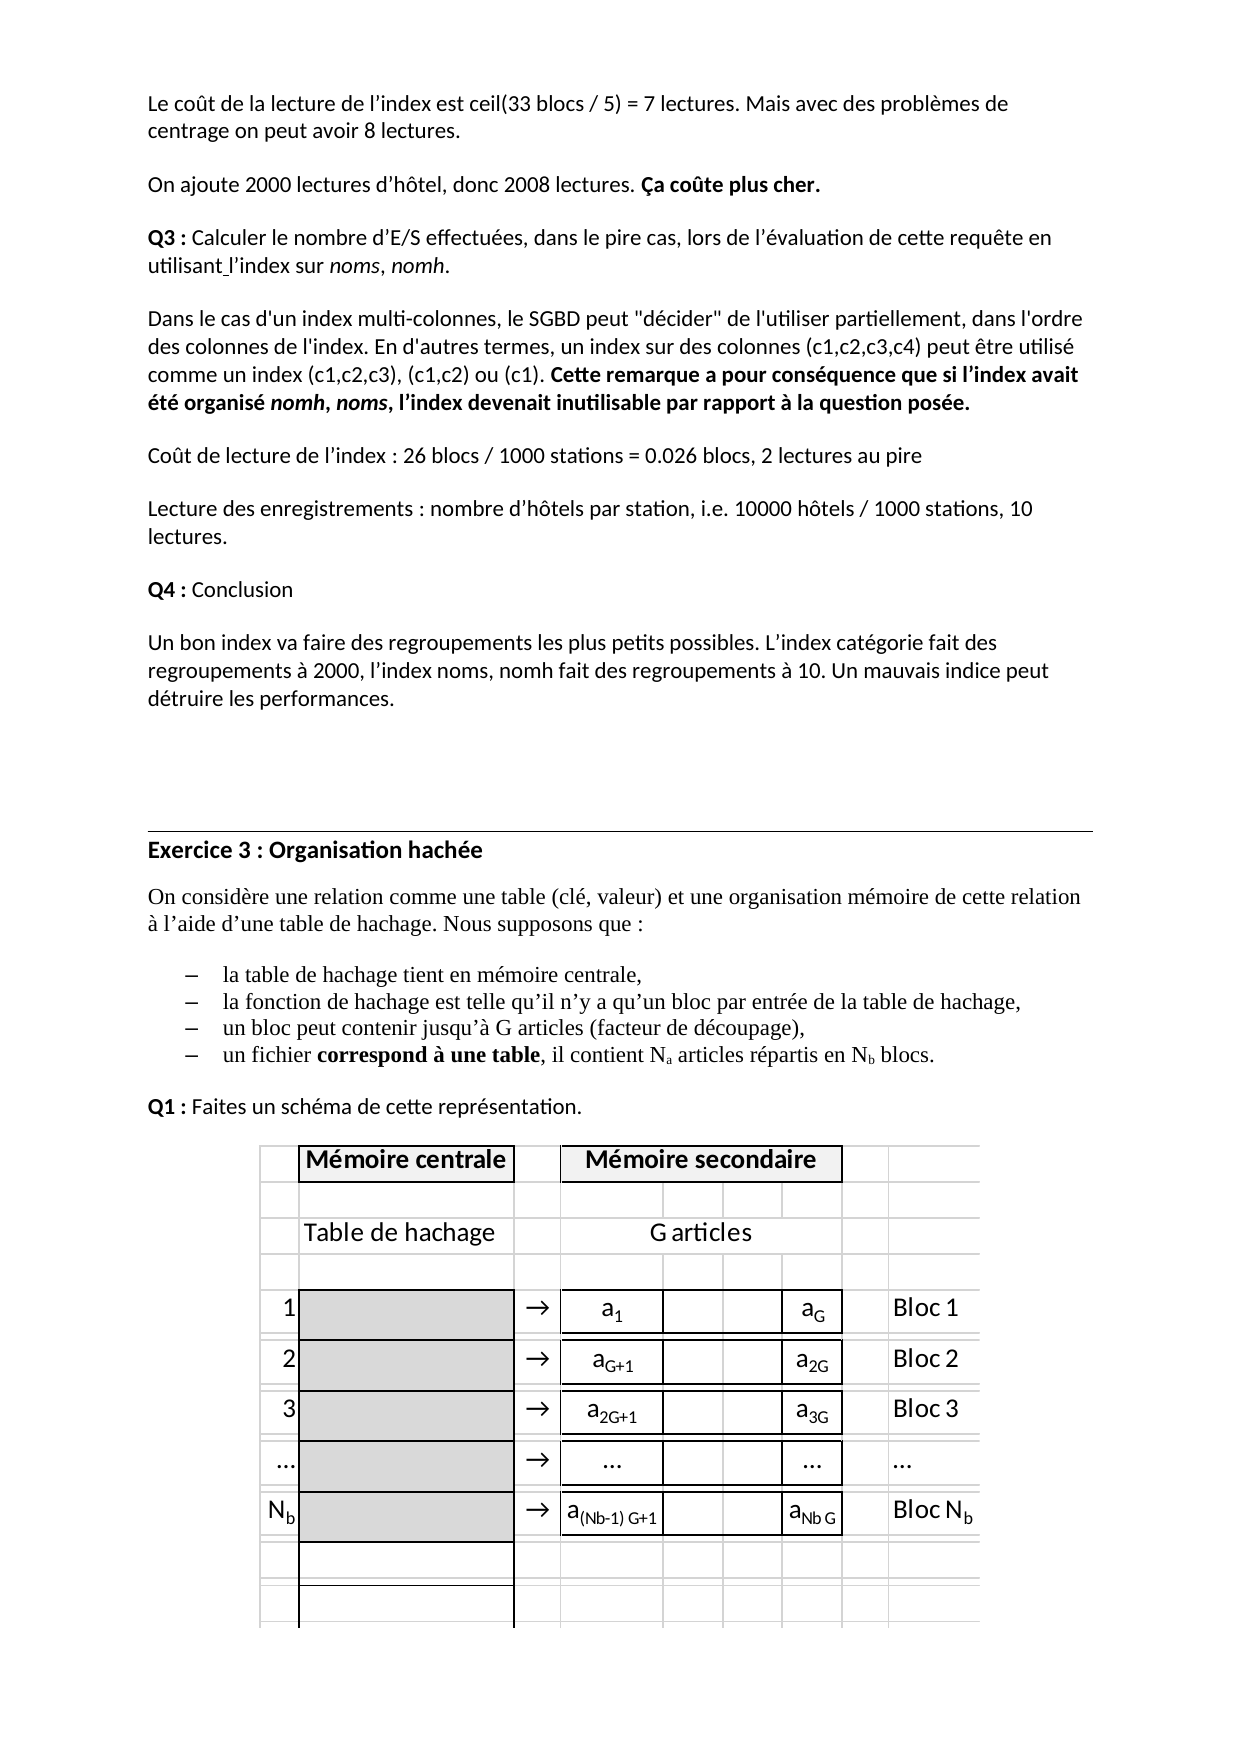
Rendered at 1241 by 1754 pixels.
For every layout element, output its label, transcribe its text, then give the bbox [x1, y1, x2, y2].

text Un bon index va faire des regroupements les plus petits possibles. L’index catégorie fait des regroupements à 2000, l’index noms, nomh fait des regroupements à 10. Un mauvais indice peut détruire les performances. [148, 628, 1093, 712]
list un bloc peut contenir jusqu’à G articles (facteur de découpage), [185, 1014, 1093, 1041]
text Q4 : Conclusion [148, 575, 1093, 603]
text Le coût de la lecture de l’index est ceil(33 blocs / 5) = 7 lectures. Mais avec des problèmes de centrage on peut avoir 8 lectures. [148, 89, 1093, 145]
list la table de hachage tient en mémoire centrale, [185, 961, 1093, 988]
text Q3 : Calculer le nombre d’E/S effectuées, dans le pire cas, lors de l’évaluation de cette requête en utilisant l’index sur noms, nomh. [148, 223, 1093, 279]
text Dans le cas d'un index multi-colonnes, le SGBD peut "décider" de l'utiliser partiellement, dans l'ordre des colonnes de l'index. En d'autres termes, un index sur des colonnes (c1,c2,c3,c4) peut être utilisé comme un index (c1,c2,c3), (c1,c2) ou (c1). Cette remarque a pour conséquence que si l’index avait été organisé nomh, noms, l’index devenait inutilisable par rapport à la question posée. [148, 304, 1093, 416]
text Q1 : Faites un schéma de cette représentation. [148, 1092, 1093, 1120]
text Exercice 3 : Organisation hachée [148, 832, 1093, 864]
list la fonction de hachage est telle qu’il n’y a qu’un bloc par entrée de la table de hachage, [185, 988, 1093, 1014]
text Lecture des enregistrements : nombre d’hôtels par station, i.e. 10000 hôtels / 1000 stations, 10 lectures. [148, 494, 1093, 550]
list un fichier correspond à une table, il contient Na articles répartis en Nb blocs. [185, 1041, 1093, 1067]
text On ajoute 2000 lectures d’hôtel, donc 2008 lectures. Ça coûte plus cher. [148, 170, 1093, 198]
text On considère une relation comme une table (clé, valeur) et une organisation mémoire de cette relation à l’aide d’une table de hachage. Nous supposons que : [148, 883, 1093, 936]
text Coût de lecture de l’index : 26 blocs / 1000 stations = 0.026 blocs, 2 lectures au pire [148, 441, 1093, 469]
